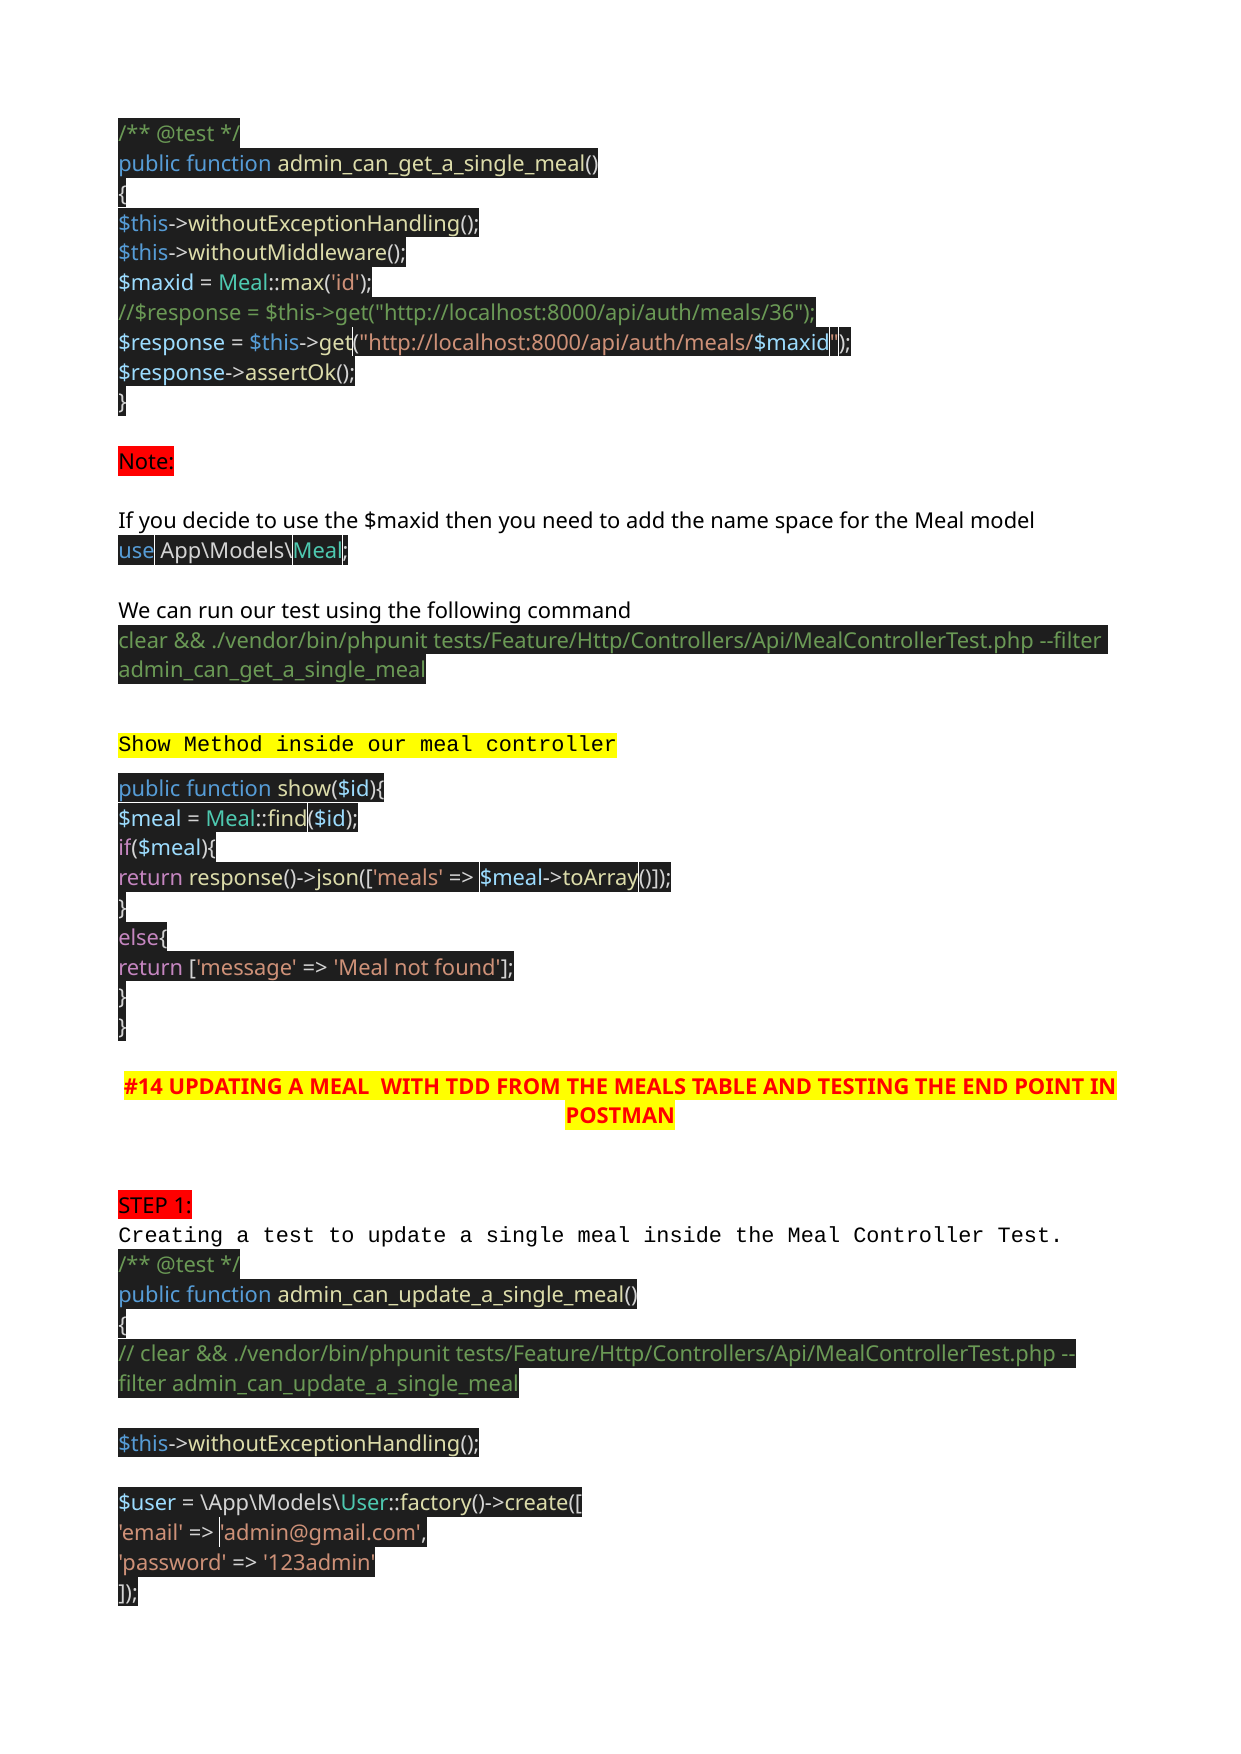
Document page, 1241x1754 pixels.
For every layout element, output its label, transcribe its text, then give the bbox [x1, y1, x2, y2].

text ]); [118, 1577, 1122, 1606]
text use App\Models\Meal; [118, 535, 1122, 565]
text return response()->json(['meals' => $meal->toArray()]); [118, 862, 1122, 892]
text Show Method inside our meal controller [118, 728, 1122, 758]
text $this->withoutExceptionHandling(); [118, 207, 1122, 237]
text $response->assertOk(); [118, 356, 1122, 386]
text $this->withoutExceptionHandling(); [118, 1428, 1122, 1457]
text if($meal){ [118, 832, 1122, 862]
text } [118, 1011, 1122, 1041]
text $user = \App\Models\User::factory()->create([ [118, 1487, 1122, 1517]
text } [118, 892, 1122, 922]
text } [118, 386, 1122, 416]
text /** @test */ [118, 1249, 1122, 1279]
text { [118, 1309, 1122, 1338]
text public function admin_can_get_a_single_meal() [118, 148, 1122, 178]
text STEP 1: [118, 1189, 1122, 1219]
text public function show($id){ [118, 773, 1122, 802]
text $this->withoutMiddleware(); [118, 237, 1122, 267]
text // clear && ./vendor/bin/phpunit tests/Feature/Http/Controllers/Api/MealControllerTest.php --filter admin_can_update_a_single_meal [118, 1338, 1122, 1398]
text clear && ./vendor/bin/phpunit tests/Feature/Http/Controllers/Api/MealControllerTest.php --filter admin_can_get_a_single_meal [118, 624, 1122, 684]
text $meal = Meal::find($id); [118, 802, 1122, 832]
text 'password' => '123admin' [118, 1547, 1122, 1577]
text 'email' => 'admin@gmail.com', [118, 1517, 1122, 1547]
text else{ [118, 922, 1122, 951]
text Creating a test to update a single meal inside the Meal Controller Test. [118, 1219, 1122, 1249]
text We can run our test using the following command [118, 595, 1122, 624]
text If you decide to use the $maxid then you need to add the name space for the Meal model [118, 505, 1122, 535]
text #14 UPDATING A MEAL WITH TDD FROM THE MEALS TABLE AND TESTING THE END POINT IN POSTMAN [118, 1071, 1122, 1130]
text return ['message' => 'Meal not found']; [118, 951, 1122, 981]
text { [118, 178, 1122, 207]
text public function admin_can_update_a_single_meal() [118, 1279, 1122, 1309]
text } [118, 981, 1122, 1011]
text //$response = $this->get("http://localhost:8000/api/auth/meals/36"); [118, 297, 1122, 327]
text $maxid = Meal::max('id'); [118, 267, 1122, 297]
text $response = $this->get("http://localhost:8000/api/auth/meals/$maxid"); [118, 327, 1122, 356]
text /** @test */ [118, 118, 1122, 148]
text Note: [118, 446, 1122, 476]
